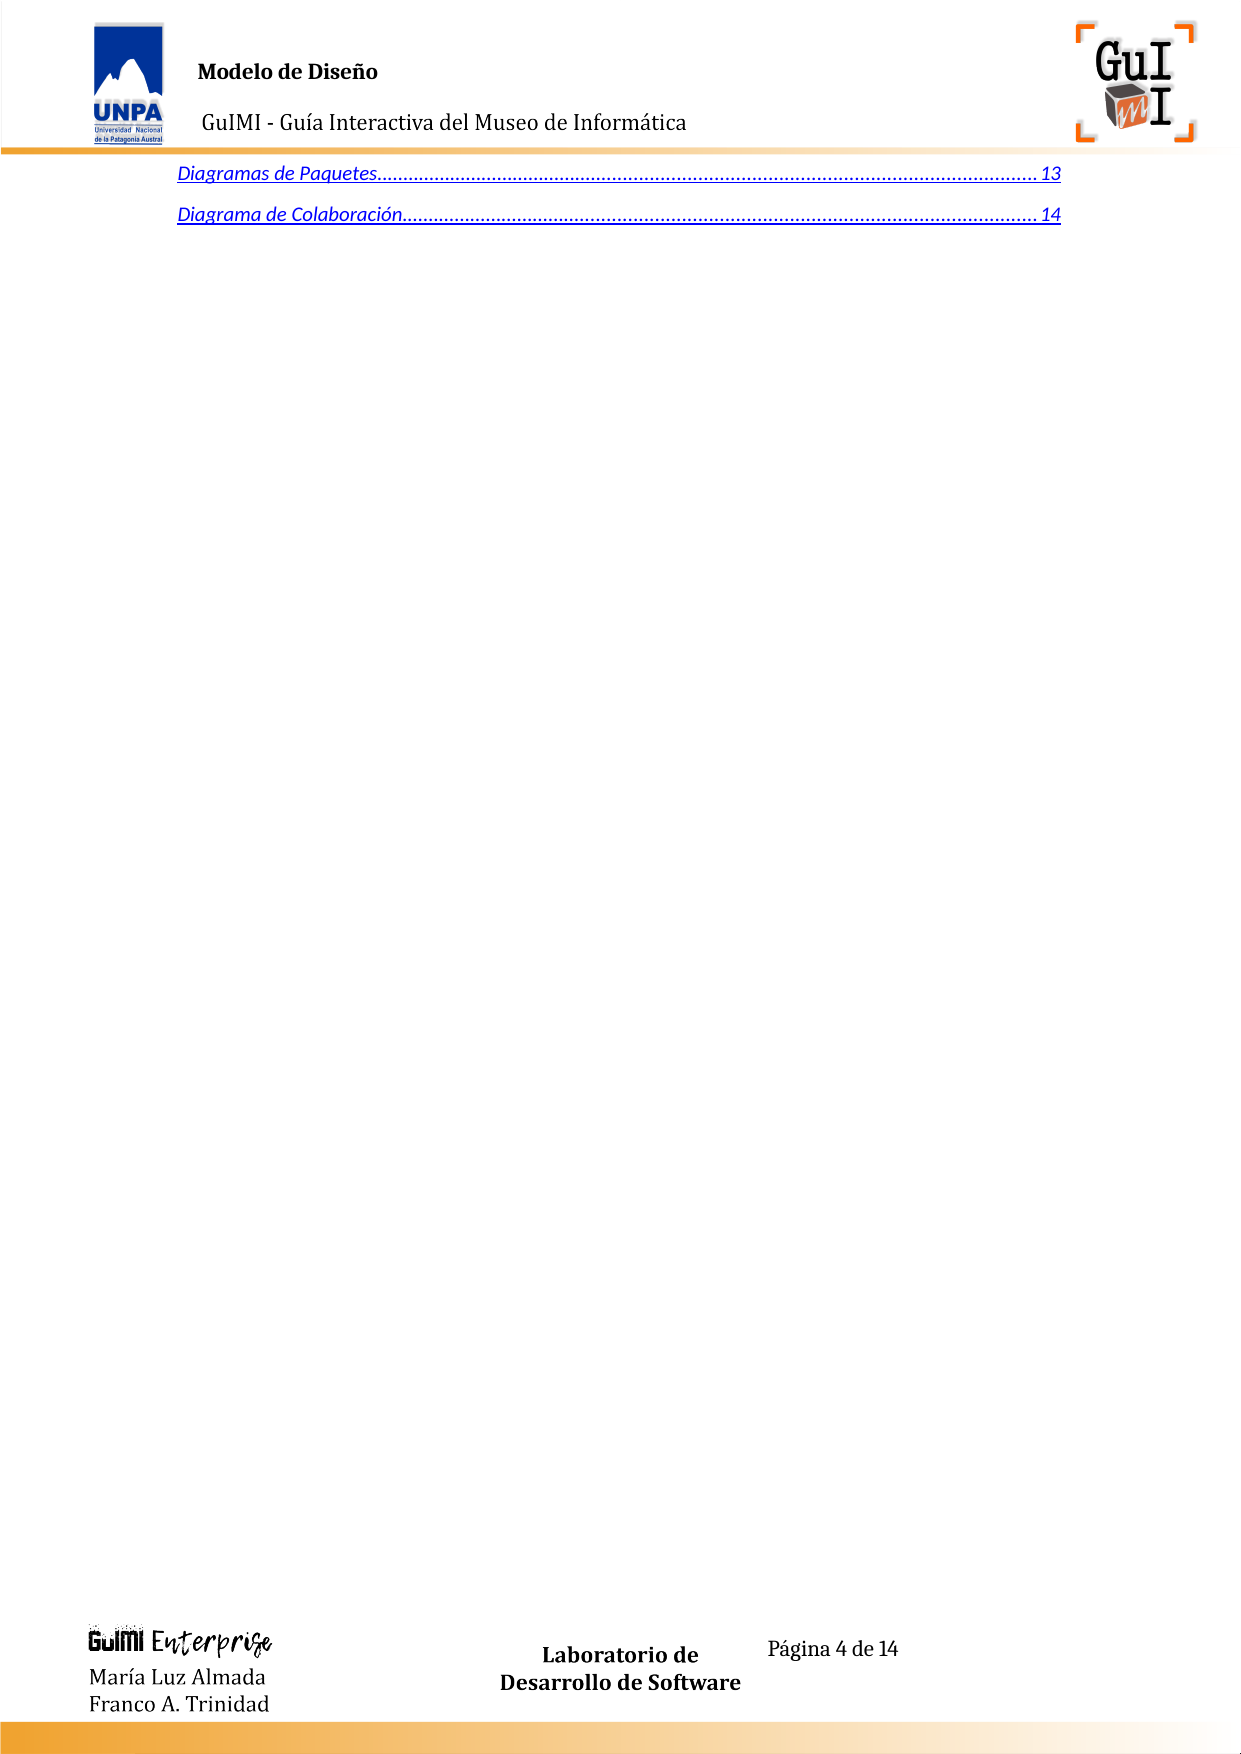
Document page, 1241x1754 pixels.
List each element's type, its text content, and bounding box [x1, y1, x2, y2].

picture [0, 1613, 1241, 1754]
picture [0, 0, 1241, 155]
text Diagrama de Colaboración 14 [177, 202, 1063, 227]
text Diagramas de Paquetes 13 [177, 160, 1063, 185]
